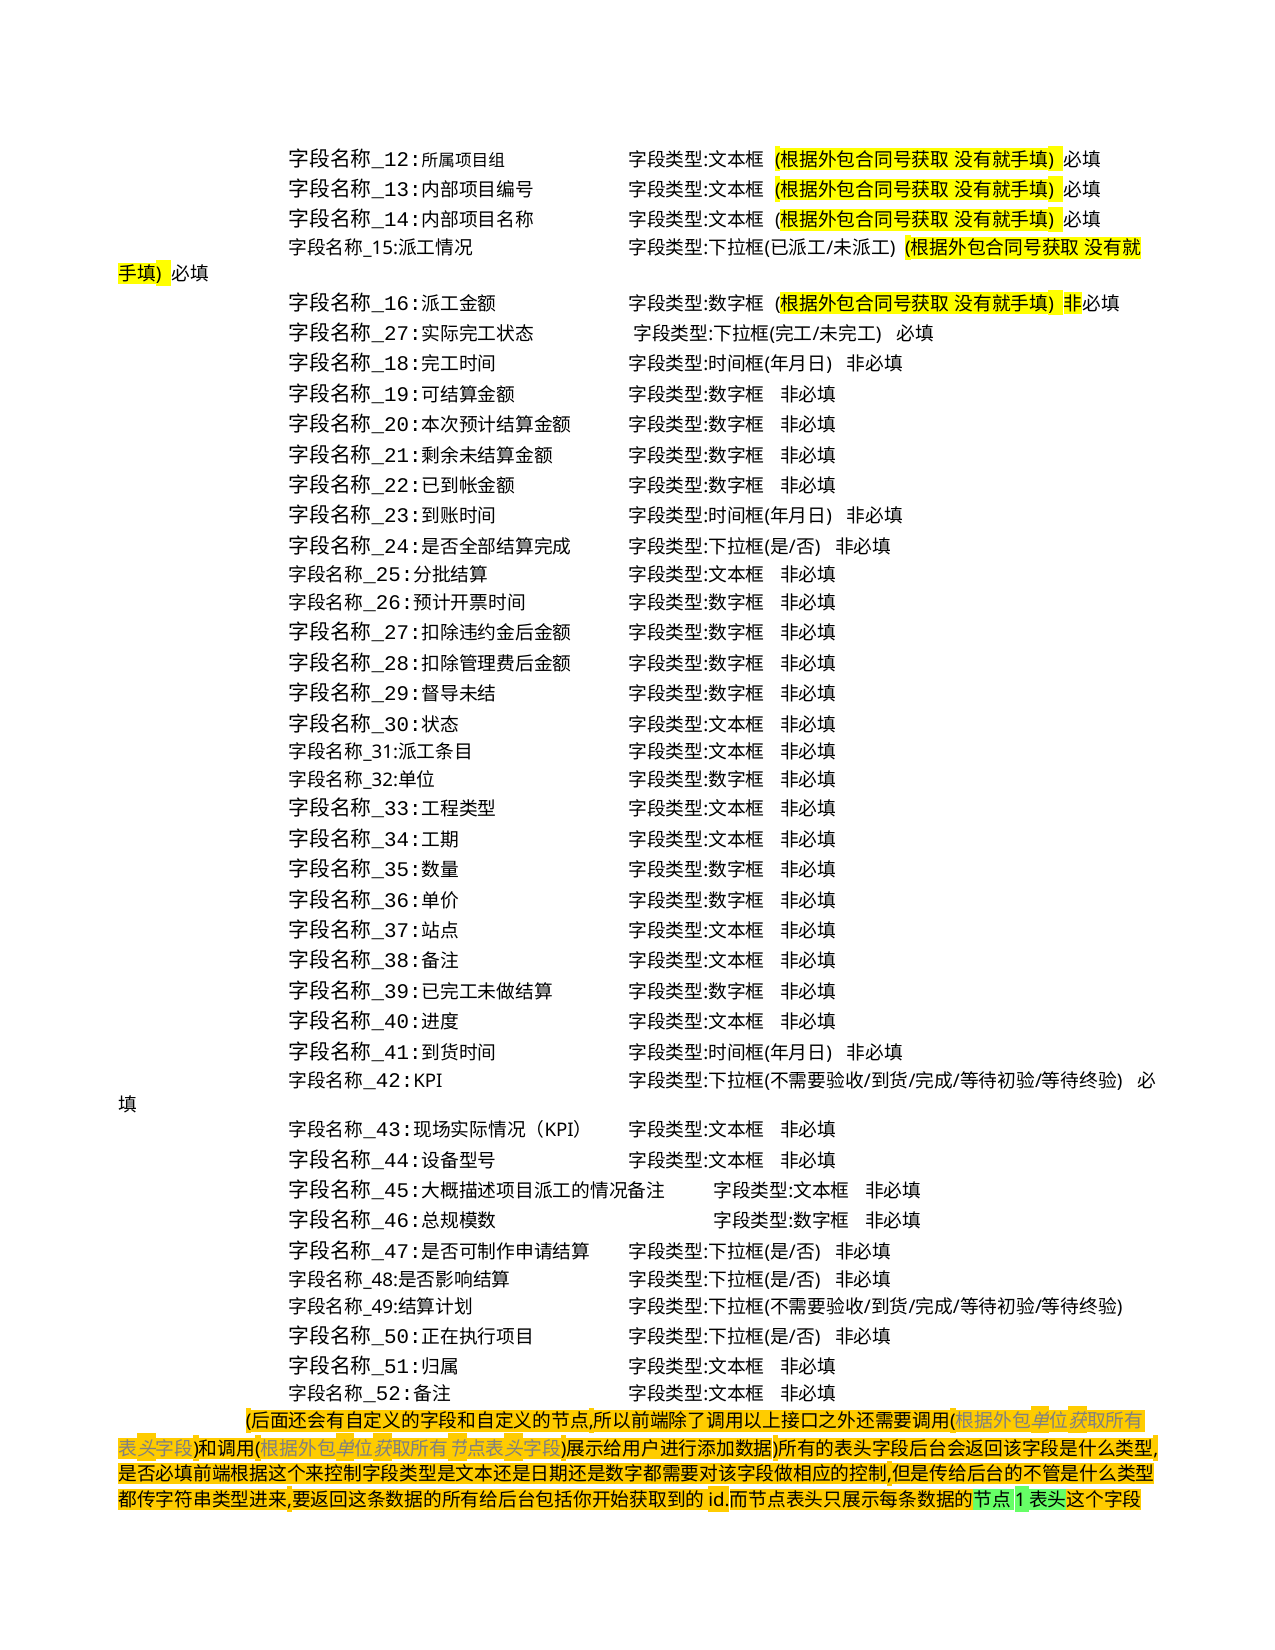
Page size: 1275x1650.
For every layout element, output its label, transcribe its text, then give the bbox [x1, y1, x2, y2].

text 字段名称_29:督导未结 字段类型:数字框 非必填 [118, 676, 1157, 707]
text 字段名称_44:设备型号 字段类型:文本框 非必填 [118, 1143, 1157, 1173]
text 字段名称_47:是否可制作申请结算 字段类型:下拉框(是/否) 非必填 [118, 1234, 1157, 1264]
text 字段名称_48:是否影响结算 字段类型:下拉框(是/否) 非必填 [118, 1264, 1157, 1292]
text 字段名称_34:工期 字段类型:文本框 非必填 [118, 822, 1157, 852]
text 字段名称_52:备注 字段类型:文本框 非必填 [118, 1380, 1157, 1406]
text 字段名称_15:派工情况 字段类型:下拉框(已派工/未派工) (根据外包合同号获取 没有就手填) 必填 [118, 233, 1157, 286]
text 字段名称_26:预计开票时间 字段类型:数字框 非必填 [118, 587, 1157, 616]
text 字段名称_24:是否全部结算完成 字段类型:下拉框(是/否) 非必填 [118, 529, 1157, 559]
text 字段名称_27:扣除违约金后金额 字段类型:数字框 非必填 [118, 616, 1157, 646]
text 字段名称_41:到货时间 字段类型:时间框(年月日) 非必填 [118, 1035, 1157, 1065]
text 字段名称_33:工程类型 字段类型:文本框 非必填 [118, 792, 1157, 822]
text 字段名称_22:已到帐金额 字段类型:数字框 非必填 [118, 468, 1157, 499]
text 字段名称_32:单位 字段类型:数字框 非必填 [118, 764, 1157, 792]
text 字段名称_19:可结算金额 字段类型:数字框 非必填 [118, 377, 1157, 407]
text 字段名称_13:内部项目编号 字段类型:文本框 (根据外包合同号获取 没有就手填) 必填 [118, 172, 1157, 203]
text 字段名称_28:扣除管理费后金额 字段类型:数字框 非必填 [118, 646, 1157, 676]
text 字段名称_43:现场实际情况（KPI） 字段类型:文本框 非必填 [118, 1115, 1157, 1143]
text 字段名称_30:状态 字段类型:文本框 非必填 [118, 707, 1157, 737]
text 字段名称_14:内部项目名称 字段类型:文本框 (根据外包合同号获取 没有就手填) 必填 [118, 203, 1157, 233]
text 字段名称_37:站点 字段类型:文本框 非必填 [118, 913, 1157, 944]
text 字段名称_50:正在执行项目 字段类型:下拉框(是/否) 非必填 [118, 1319, 1157, 1349]
text 字段名称_49:结算计划 字段类型:下拉框(不需要验收/到货/完成/等待初验/等待终验) [118, 1292, 1157, 1319]
text (后面还会有自定义的字段和自定义的节点,所以前端除了调用以上接口之外还需要调用(根据外包单位获取所有表头字段)和调用(根据外包单位获取所有节点表头字段)展示给用户进行添加数据)所有的表头字段后台会返回该字段是什么类型,是否必填前端根据这个来控制字段类型是文本还是日期还是数字都需要对该字段做相应的控制,但是传给后台的不管是什么类型都传字符串类型进来,要返回这条数据的所有给后台包括你开始获取到的id.而节点表头只展示每条数据的节点1表头这个字段 [118, 1406, 1157, 1512]
text 字段名称_35:数量 字段类型:数字框 非必填 [118, 852, 1157, 883]
text 字段名称_40:进度 字段类型:文本框 非必填 [118, 1004, 1157, 1035]
text 字段名称_21:剩余未结算金额 字段类型:数字框 非必填 [118, 438, 1157, 468]
text 字段名称_18:完工时间 字段类型:时间框(年月日) 非必填 [118, 347, 1157, 377]
text 字段名称_45:大概描述项目派工的情况备注 字段类型:文本框 非必填 [118, 1173, 1157, 1204]
text 字段名称_46:总规模数 字段类型:数字框 非必填 [118, 1204, 1157, 1234]
text 字段名称_38:备注 字段类型:文本框 非必填 [118, 944, 1157, 974]
text 字段名称_36:单价 字段类型:数字框 非必填 [118, 883, 1157, 913]
text 字段名称_20:本次预计结算金额 字段类型:数字框 非必填 [118, 407, 1157, 438]
text 字段名称_39:已完工未做结算 字段类型:数字框 非必填 [118, 974, 1157, 1004]
text 字段名称_31:派工条目 字段类型:文本框 非必填 [118, 737, 1157, 764]
text 字段名称_25:分批结算 字段类型:文本框 非必填 [118, 559, 1157, 587]
text 字段名称_23:到账时间 字段类型:时间框(年月日) 非必填 [118, 499, 1157, 529]
text 字段名称_16:派工金额 字段类型:数字框 (根据外包合同号获取 没有就手填) 非必填 [118, 286, 1157, 316]
text 字段名称_12:所属项目组 字段类型:文本框 (根据外包合同号获取 没有就手填) 必填 [118, 142, 1157, 172]
text 字段名称_42:KPI 字段类型:下拉框(不需要验收/到货/完成/等待初验/等待终验) 必填 [118, 1065, 1157, 1115]
text 字段名称_51:归属 字段类型:文本框 非必填 [118, 1349, 1157, 1380]
text 字段名称_27:实际完工状态 字段类型:下拉框(完工/未完工) 必填 [118, 316, 1157, 347]
